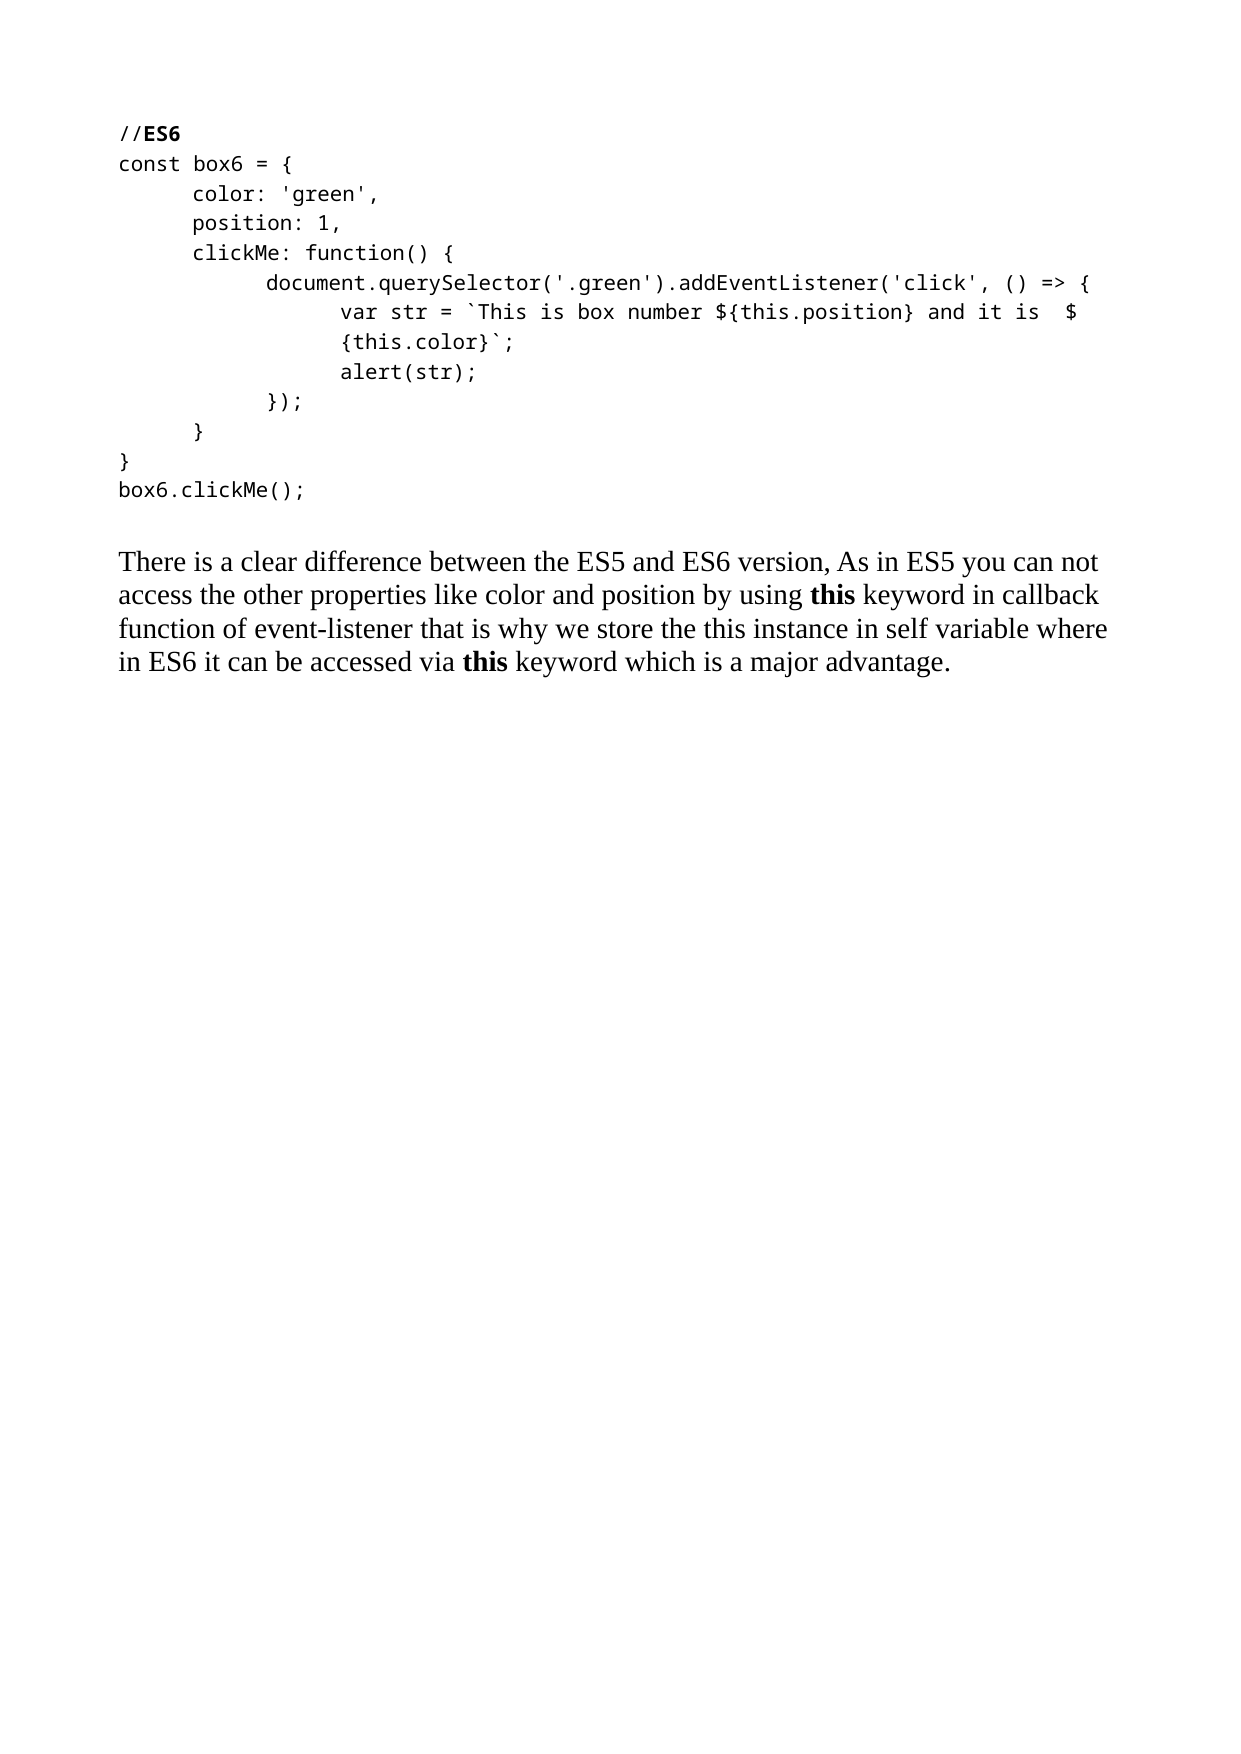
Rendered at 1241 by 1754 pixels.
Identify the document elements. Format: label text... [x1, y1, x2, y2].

text color: 'green', [192, 177, 1122, 207]
text alert(str); [340, 356, 1122, 385]
text }); [266, 385, 1122, 415]
text const box6 = { [118, 148, 1122, 177]
text } [118, 445, 1122, 474]
text var str = `This is box number ${this.position} and it is ${this.color}`; [340, 296, 1122, 356]
text } [192, 415, 1122, 445]
text document.querySelector('.green').addEventListener('click', () => { [266, 267, 1122, 296]
text position: 1, [192, 207, 1122, 237]
text There is a clear difference between the ES5 and ES6 version, As in ES5 you can not access the other properties like color and position by using this keyword in callback function of event-listener that is why we store the this instance in self variable where in ES6 it can be accessed via this keyword which is a major advantage. [118, 544, 1122, 678]
text box6.clickMe(); [118, 474, 1122, 504]
text clickMe: function() { [192, 237, 1122, 267]
text //ES6 [118, 118, 1122, 148]
